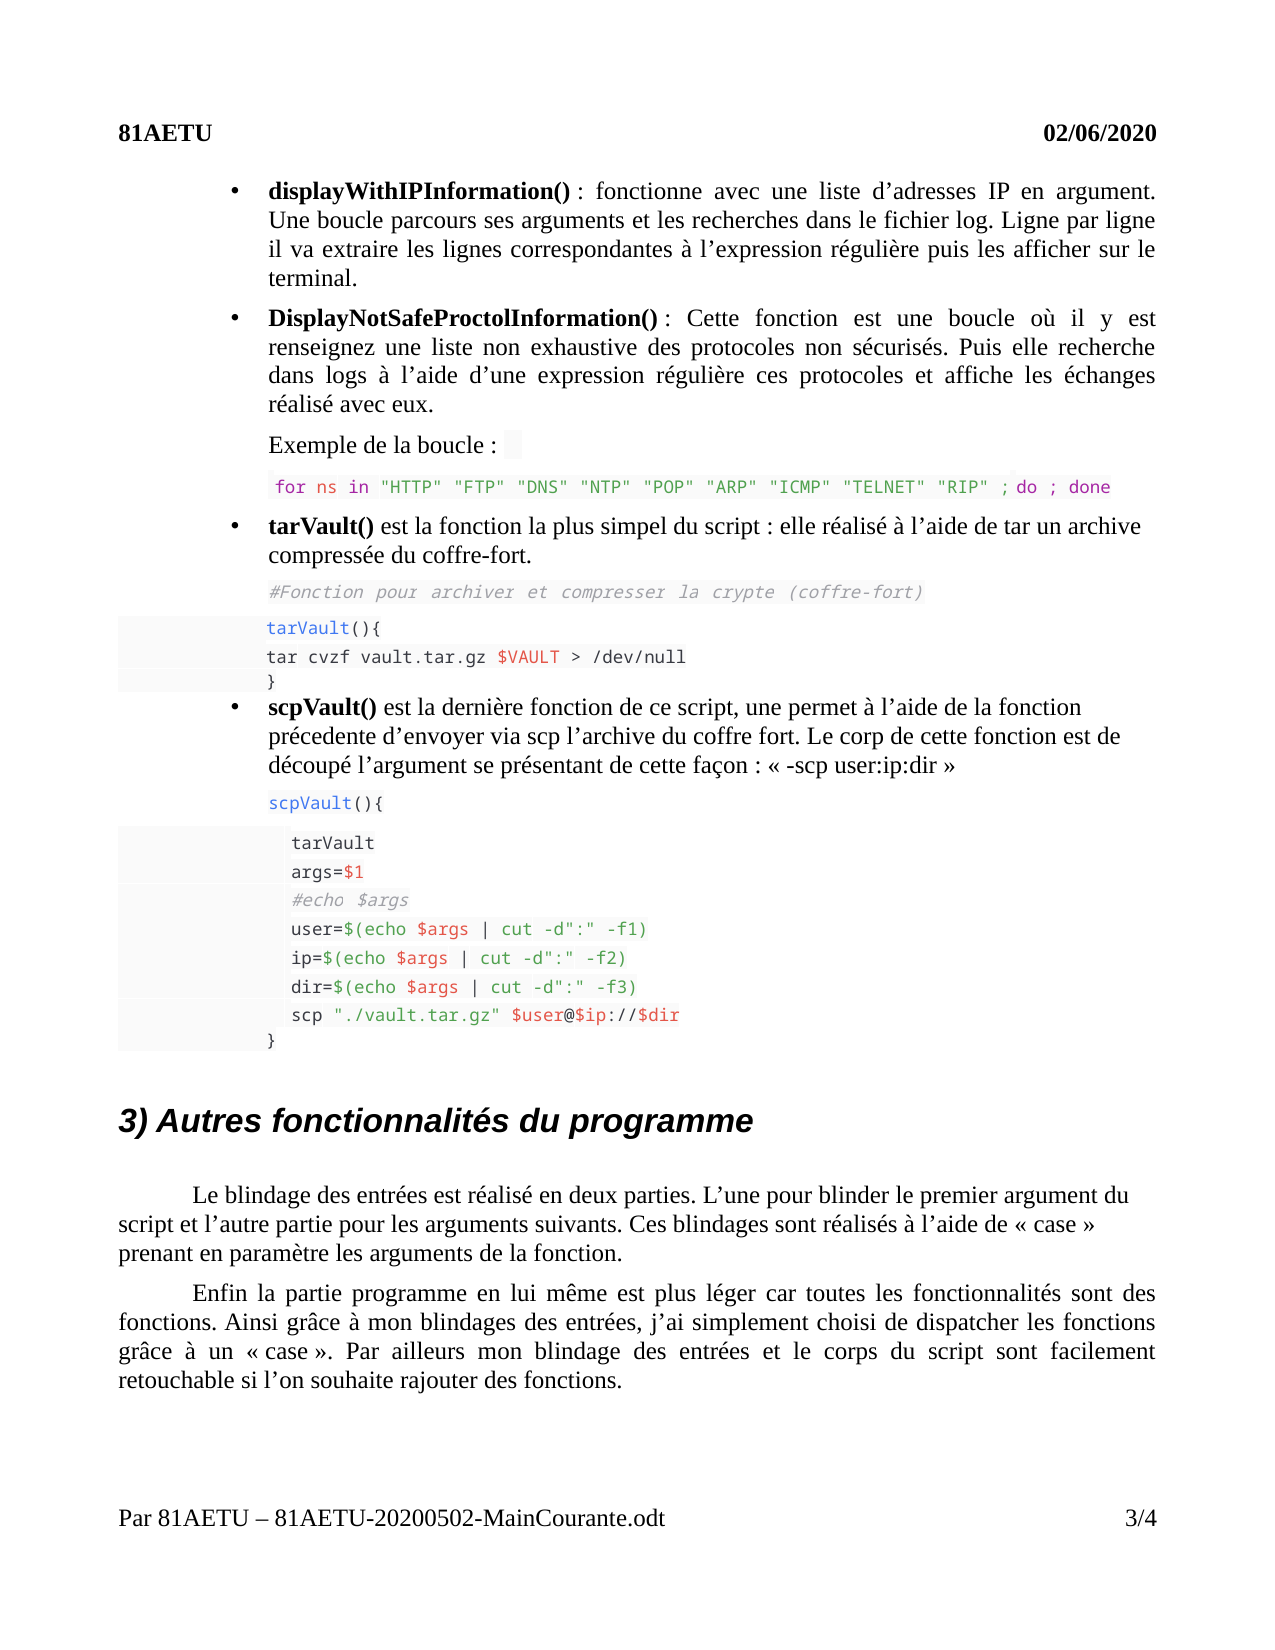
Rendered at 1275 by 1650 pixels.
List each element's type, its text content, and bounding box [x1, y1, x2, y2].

subtitle 3) Autres fonctionnalités du programme [118, 1101, 1157, 1139]
text args=$1 [118, 855, 1157, 883]
text } [118, 668, 1157, 692]
text dir=$(echo $args | cut -d":" -f3) [118, 970, 1157, 998]
list scpVault(){ [231, 790, 1157, 814]
list DisplayNotSafeProctolInformation() : Cette fonction est une boucle où il y est renseignez une liste non exhaustive des protocoles non sécurisés. Puis elle recherche dans logs à l’aide d’une expression régulière ces protocoles et affiche les échanges réalisé avec eux. [231, 303, 1157, 418]
list Exemple de la boucle : [231, 430, 1157, 459]
list scpVault() est la dernière fonction de ce script, une permet à l’aide de la fonction précedente d’envoyer via scp l’archive du coffre fort. Le corp de cette fonction est de découpé l’argument se présentant de cette façon : « -scp user:ip:dir » [231, 692, 1157, 778]
text tarVault [118, 826, 1157, 855]
text scp "./vault.tar.gz" $user@$ip://$dir [118, 998, 1157, 1027]
text #echo $args [118, 883, 1157, 912]
list for ns in "HTTP" "FTP" "DNS" "NTP" "POP" "ARP" "ICMP" "TELNET" "RIP" ; do ; done [231, 470, 1157, 499]
list tarVault() est la fonction la plus simpel du script : elle réalisé à l’aide de tar un archive compressée du coffre-fort. [231, 511, 1157, 568]
text tar cvzf vault.tar.gz $VAULT > /dev/null [118, 640, 1157, 668]
text } [118, 1027, 1157, 1051]
text user=$(echo $args | cut -d":" -f1) [118, 912, 1157, 941]
text tarVault(){ [118, 616, 1157, 640]
list #Fonction pour archiver et compresser la crypte (coffre-fort) [231, 580, 1157, 604]
list displayWithIPInformation() : fonctionne avec une liste d’adresses IP en argument. Une boucle parcours ses arguments et les recherches dans le fichier log. Ligne par ligne il va extraire les lignes correspondantes à l’expression régulière puis les afficher sur le terminal. [231, 176, 1157, 291]
text ip=$(echo $args | cut -d":" -f2) [118, 941, 1157, 970]
text Le blindage des entrées est réalisé en deux parties. L’une pour blinder le premier argument du script et l’autre partie pour les arguments suivants. Ces blindages sont réalisés à l’aide de « case » prenant en paramètre les arguments de la fonction. [118, 1152, 1157, 1267]
text Enfin la partie programme en lui même est plus léger car toutes les fonctionnalités sont des fonctions. Ainsi grâce à mon blindages des entrées, j’ai simplement choisi de dispatcher les fonctions grâce à un « case ». Par ailleurs mon blindage des entrées et le corps du script sont facilement retouchable si l’on souhaite rajouter des fonctions. [118, 1278, 1157, 1393]
